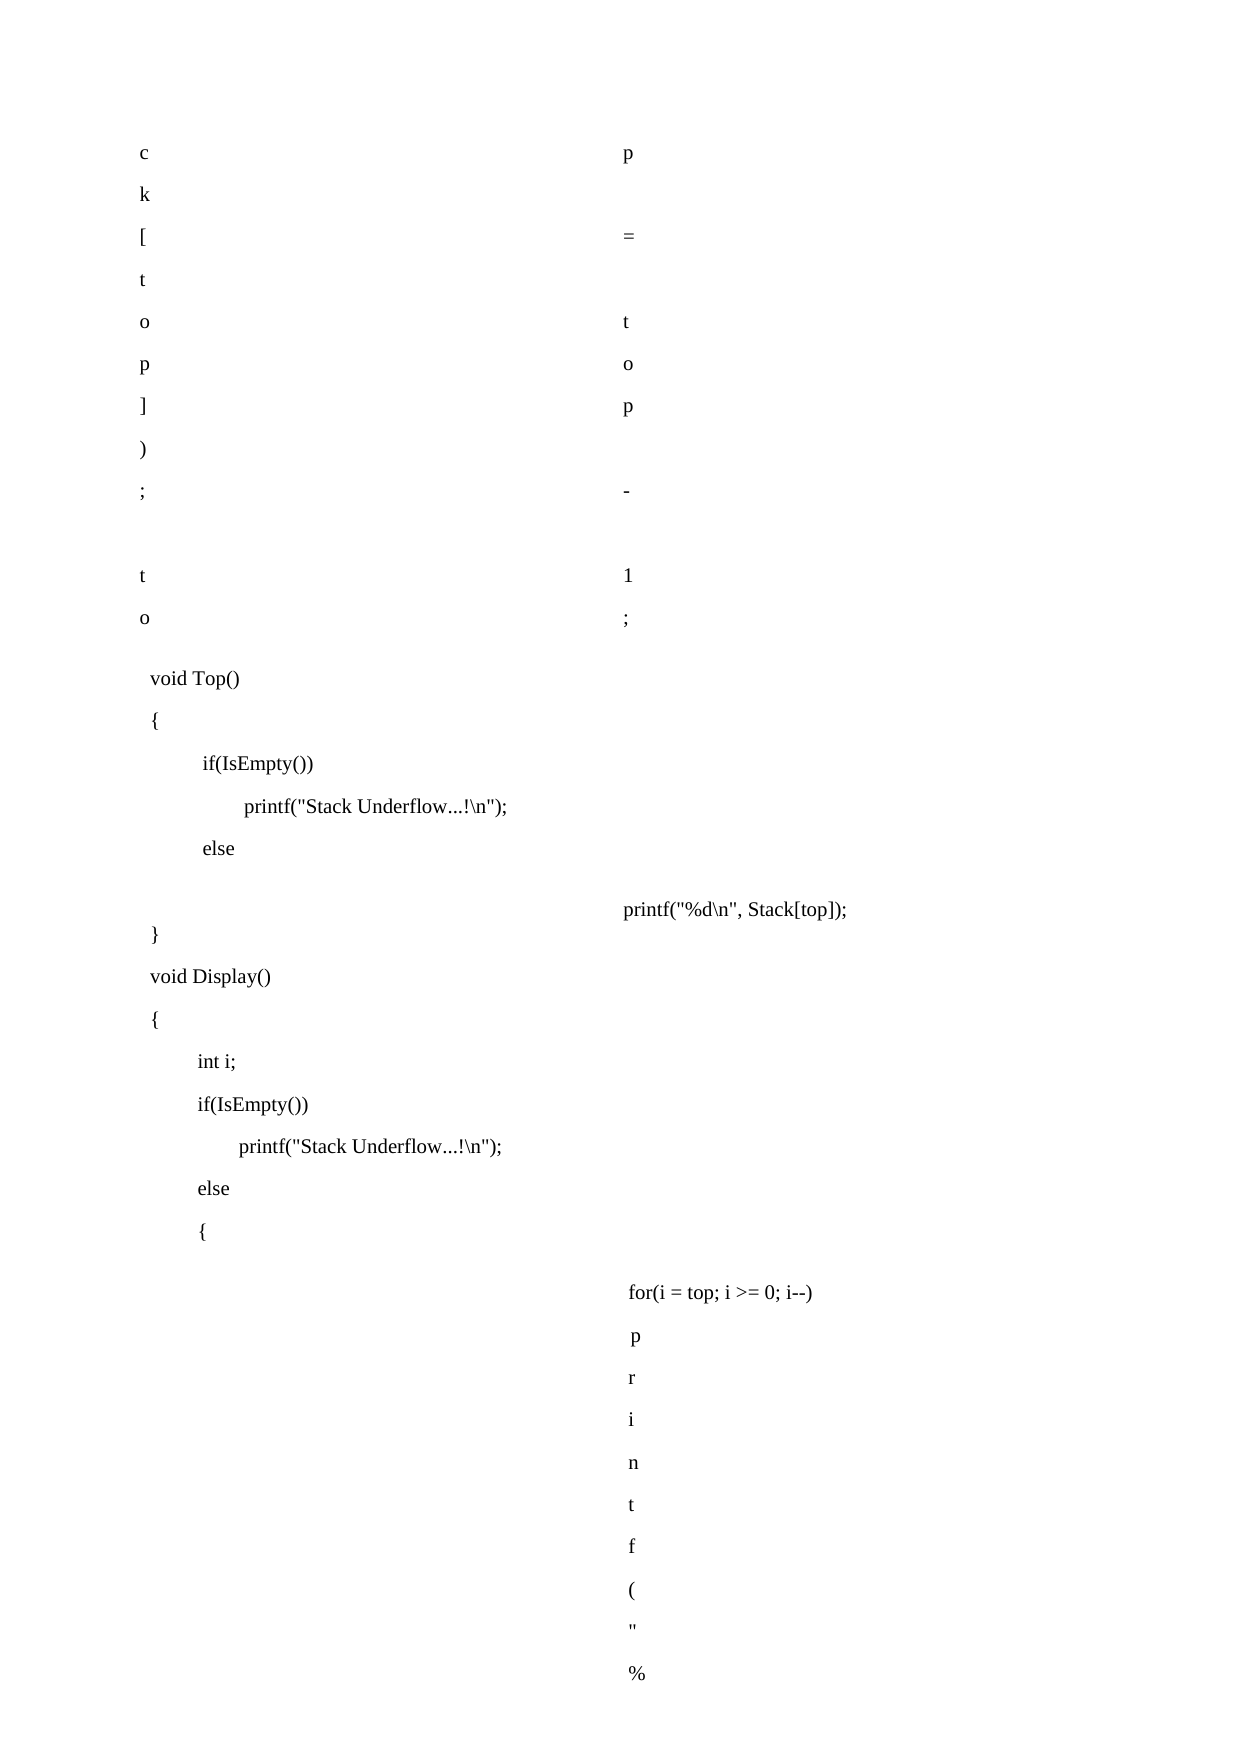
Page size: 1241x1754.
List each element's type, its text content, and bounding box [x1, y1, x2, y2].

text printf("%d\n", Stack[top]); [623, 897, 1103, 921]
text if(IsEmpty()) [202, 751, 1103, 775]
text else [202, 836, 619, 860]
text printf("Stack Underflow...!\n"); [244, 794, 1103, 818]
text else [197, 1176, 619, 1200]
text } [150, 921, 619, 946]
text { [150, 708, 1103, 732]
text { [150, 1007, 1103, 1031]
text for(i = top; i >= 0; i--) [628, 1280, 1103, 1304]
text { [197, 1219, 619, 1243]
text void Display() [150, 964, 1103, 988]
text printf("Stack Underflow...!\n"); [239, 1135, 1103, 1158]
text int i; if(IsEmpty()) [197, 1049, 309, 1116]
text void Top() [150, 666, 1103, 690]
